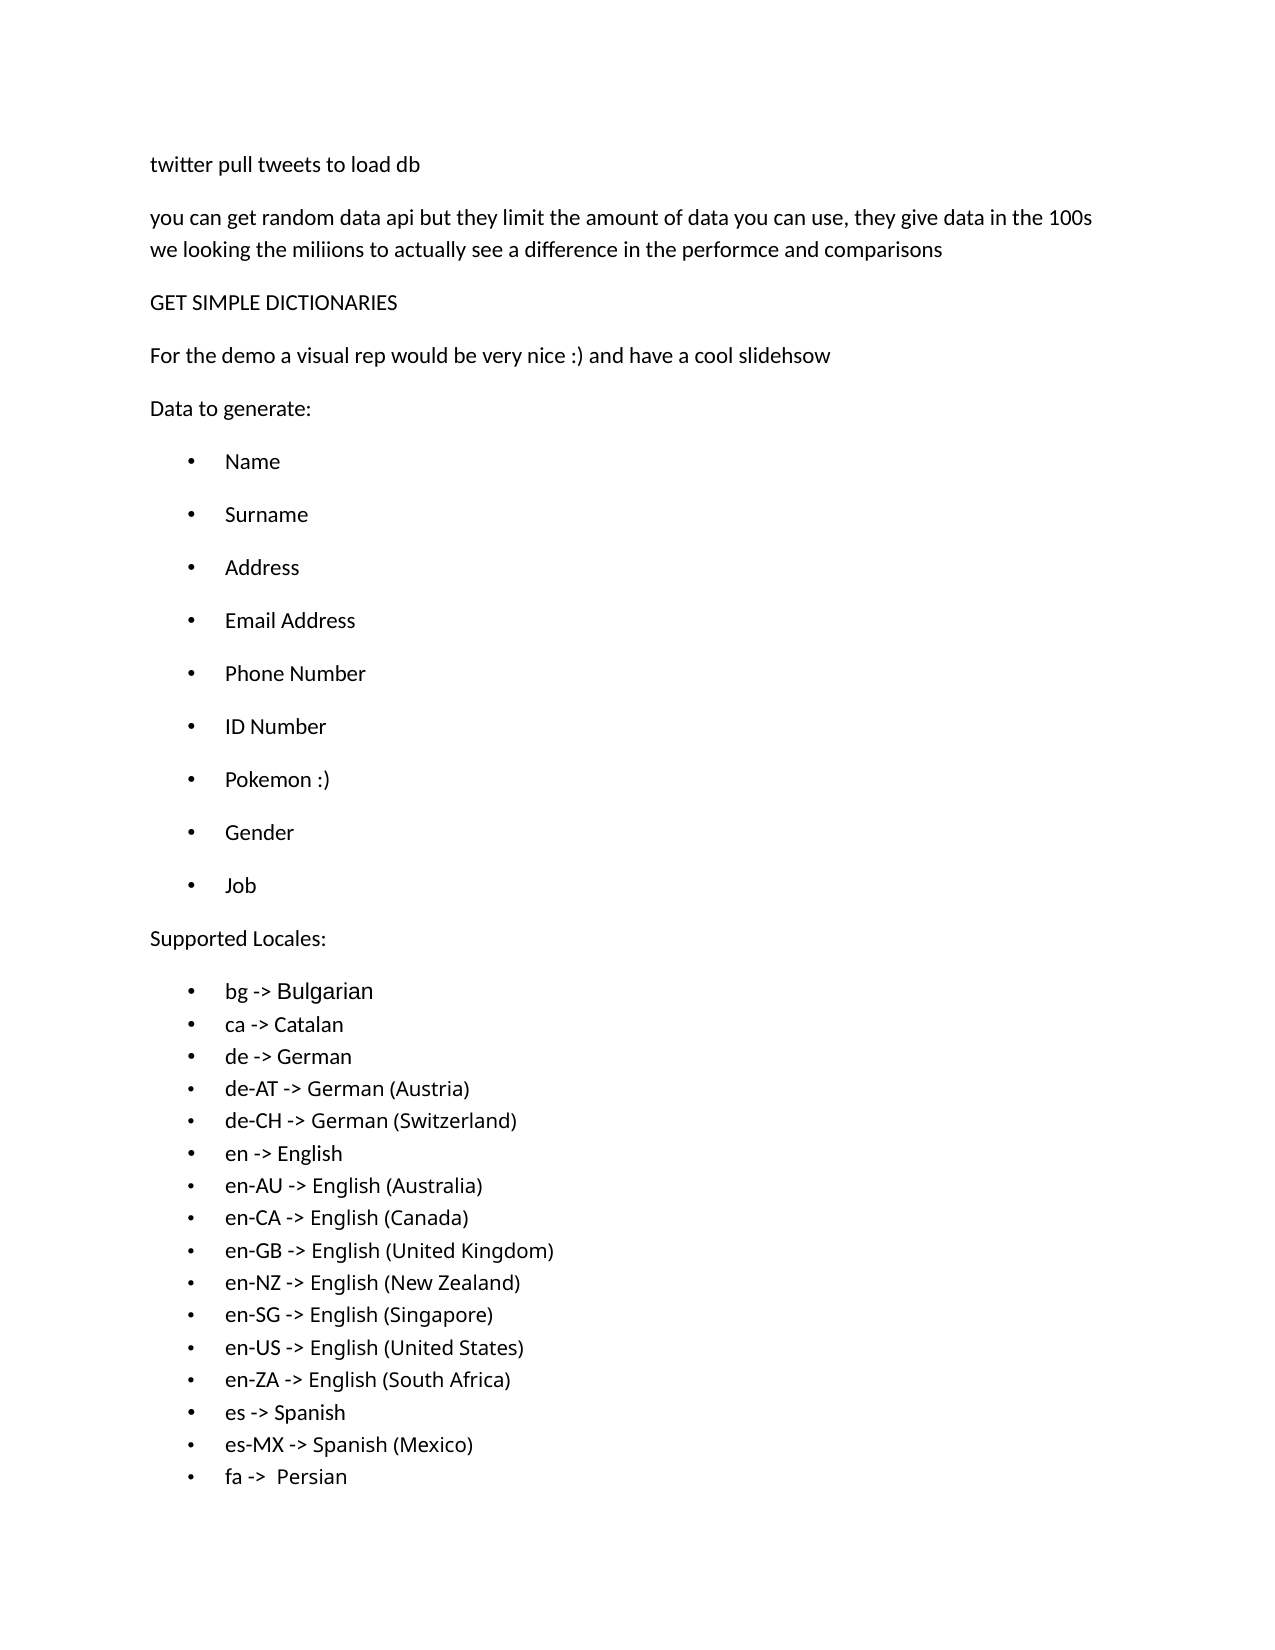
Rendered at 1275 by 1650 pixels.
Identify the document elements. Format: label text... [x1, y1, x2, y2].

list Name [187, 447, 1125, 475]
list Pokemon :) [187, 765, 1125, 793]
list Phone Number [187, 659, 1125, 687]
list Gender [187, 818, 1125, 846]
list fa -> Persian [187, 1462, 1125, 1491]
list en-AU -> English (Australia) [187, 1171, 1125, 1199]
text twitter pull tweets to load db [150, 150, 1125, 178]
list de-CH -> German (Switzerland) [187, 1106, 1125, 1135]
list en-US -> English (United States) [187, 1333, 1125, 1361]
list de -> German [187, 1042, 1125, 1070]
text you can get random data api but they limit the amount of data you can use, they give data in the 100s we looking the miliions to actually see a difference in the performce and comparisons [150, 203, 1125, 263]
list en -> English [187, 1139, 1125, 1167]
list en-CA -> English (Canada) [187, 1203, 1125, 1232]
list en-NZ -> English (New Zealand) [187, 1268, 1125, 1296]
list en-SG -> English (Singapore) [187, 1301, 1125, 1329]
list bg -> Bulgarian [187, 977, 1125, 1006]
list Job [187, 871, 1125, 899]
list ID Number [187, 712, 1125, 740]
list ca -> Catalan [187, 1010, 1125, 1038]
text GET SIMPLE DICTIONARIES [150, 288, 1125, 316]
list en-ZA -> English (South Africa) [187, 1365, 1125, 1394]
text Data to generate: [150, 394, 1125, 422]
list es-MX -> Spanish (Mexico) [187, 1430, 1125, 1458]
list de-AT -> German (Austria) [187, 1074, 1125, 1102]
text Supported Locales: [150, 924, 1125, 952]
list es -> Spanish [187, 1398, 1125, 1426]
list Address [187, 553, 1125, 581]
list en-GB -> English (United Kingdom) [187, 1236, 1125, 1264]
text For the demo a visual rep would be very nice :) and have a cool slidehsow [150, 341, 1125, 369]
list Email Address [187, 606, 1125, 634]
list Surname [187, 500, 1125, 528]
